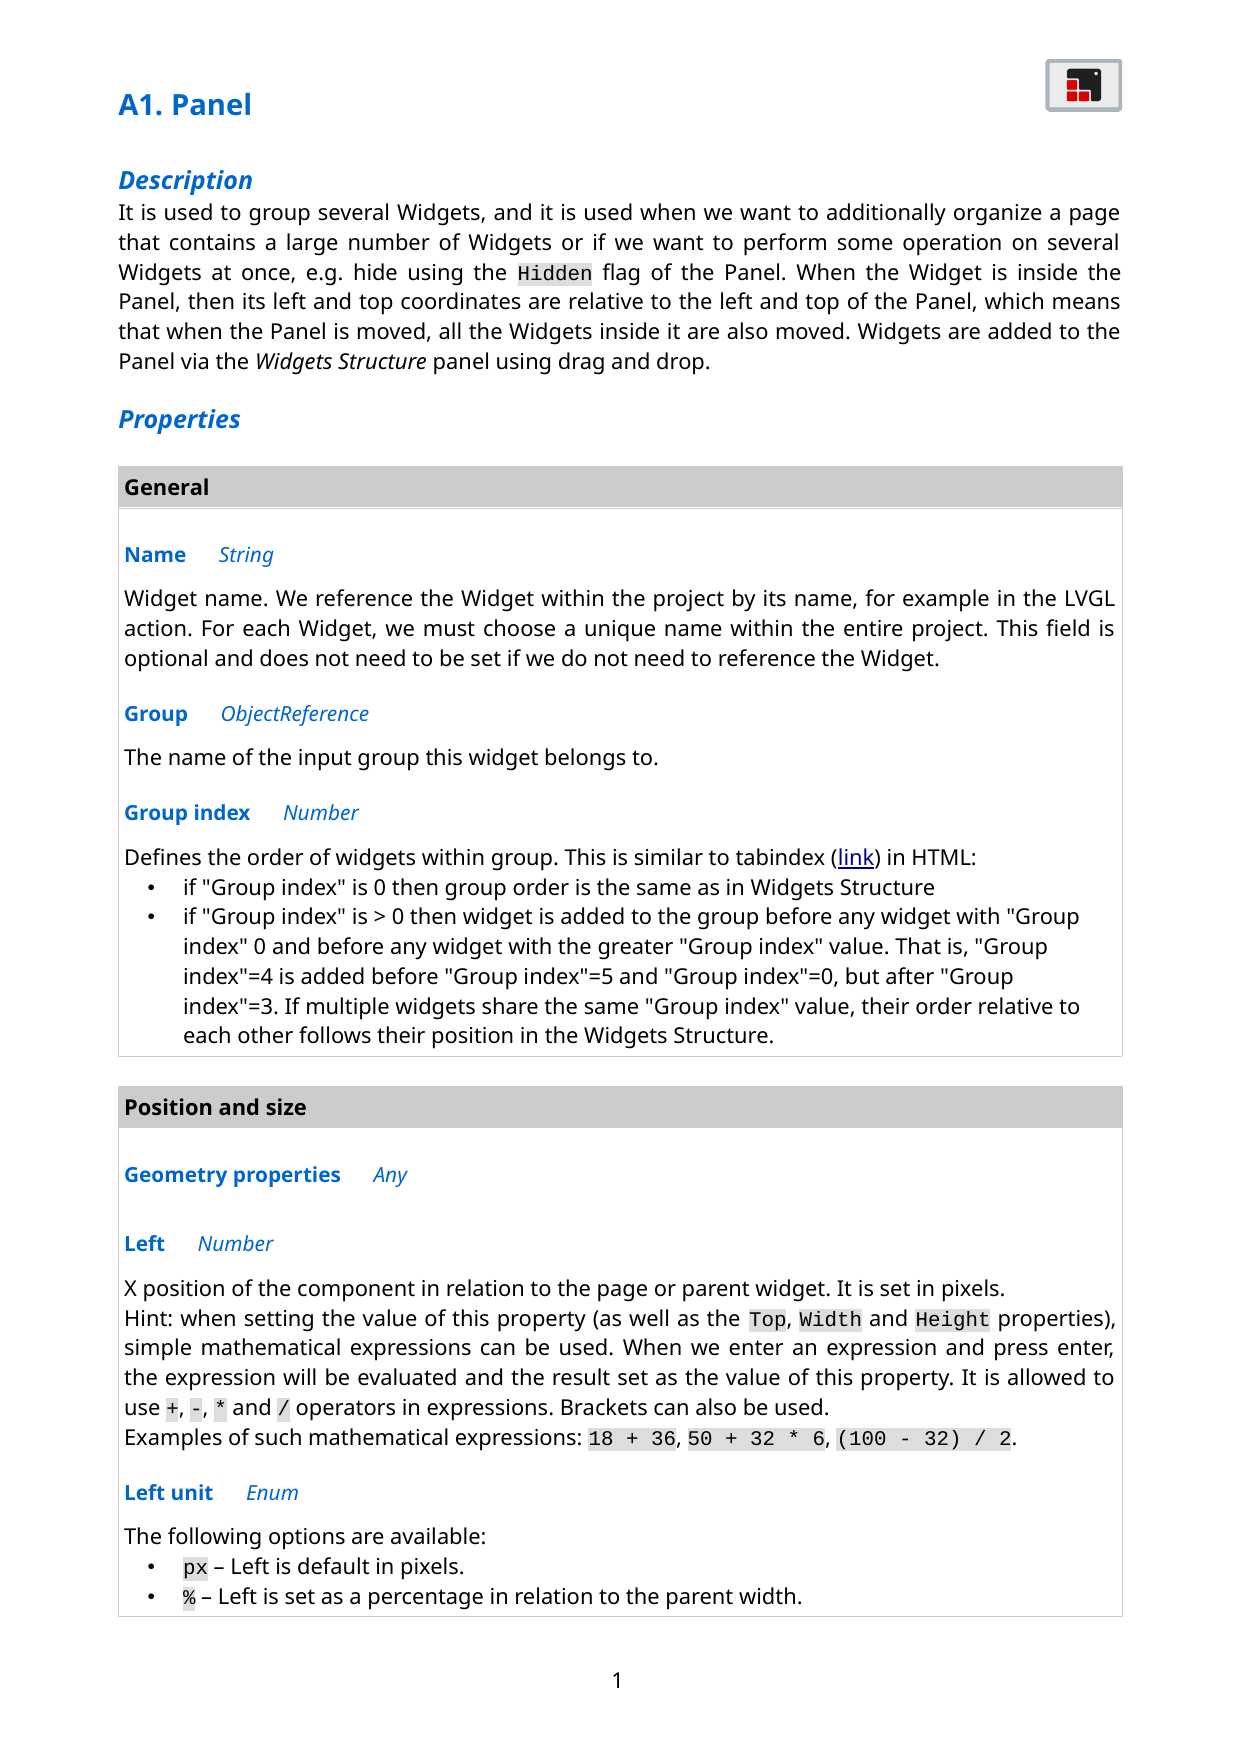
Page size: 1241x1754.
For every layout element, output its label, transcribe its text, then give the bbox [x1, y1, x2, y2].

subtitle Properties [118, 402, 1122, 436]
subtitle Panel [118, 84, 1122, 124]
table_header Position and size [119, 1087, 1122, 1127]
table_header General [119, 467, 1122, 507]
table_cell Name String Widget name. We reference the Widget within the project by its name, for example in the LVGL action. For each Widget, we must choose a unique name within the entire project. This field is optional and does not need to be set if we do not need to reference the Widget. Group ObjectReference The name of the input group this widget belongs to. Group index Number Defines the order of widgets within group. This is similar to tabindex (link) in HTML: if "Group index" is 0 then group order is the same as in Widgets Structure if "Group index" is > 0 then widget is added to the group before any widget with "Group index" 0 and before any widget with the greater "Group index" value. That is, "Group index"=4 is added before "Group index"=5 and "Group index"=0, but after "Group index"=3. If multiple widgets share the same "Group index" value, their order relative to each other follows their position in the Widgets Structure. [119, 509, 1122, 1056]
text It is used to group several Widgets, and it is used when we want to additionally organize a page that contains a large number of Widgets or if we want to perform some operation on several Widgets at once, e.g. hide using the Hidden flag of the Panel. When the Widget is inside the Panel, then its left and top coordinates are relative to the left and top of the Panel, which means that when the Panel is moved, all the Widgets inside it are also moved. Widgets are added to the Panel via the Widgets Structure panel using drag and drop. [118, 197, 1122, 376]
table_cell Geometry properties Any Left Number X position of the component in relation to the page or parent widget. It is set in pixels. Hint: when setting the value of this property (as well as the Top, Width and Height properties), simple mathematical expressions can be used. When we enter an expression and press enter, the expression will be evaluated and the result set as the value of this property. It is allowed to use +, -, * and / operators in expressions. Brackets can also be used. Examples of such mathematical expressions: 18 + 36, 50 + 32 * 6, (100 - 32) / 2. Left unit Enum The following options are available: px – Left is default in pixels. % – Left is set as a percentage in relation to the parent width. [119, 1128, 1122, 1616]
subtitle Description [118, 163, 1122, 197]
picture [1045, 59, 1123, 112]
